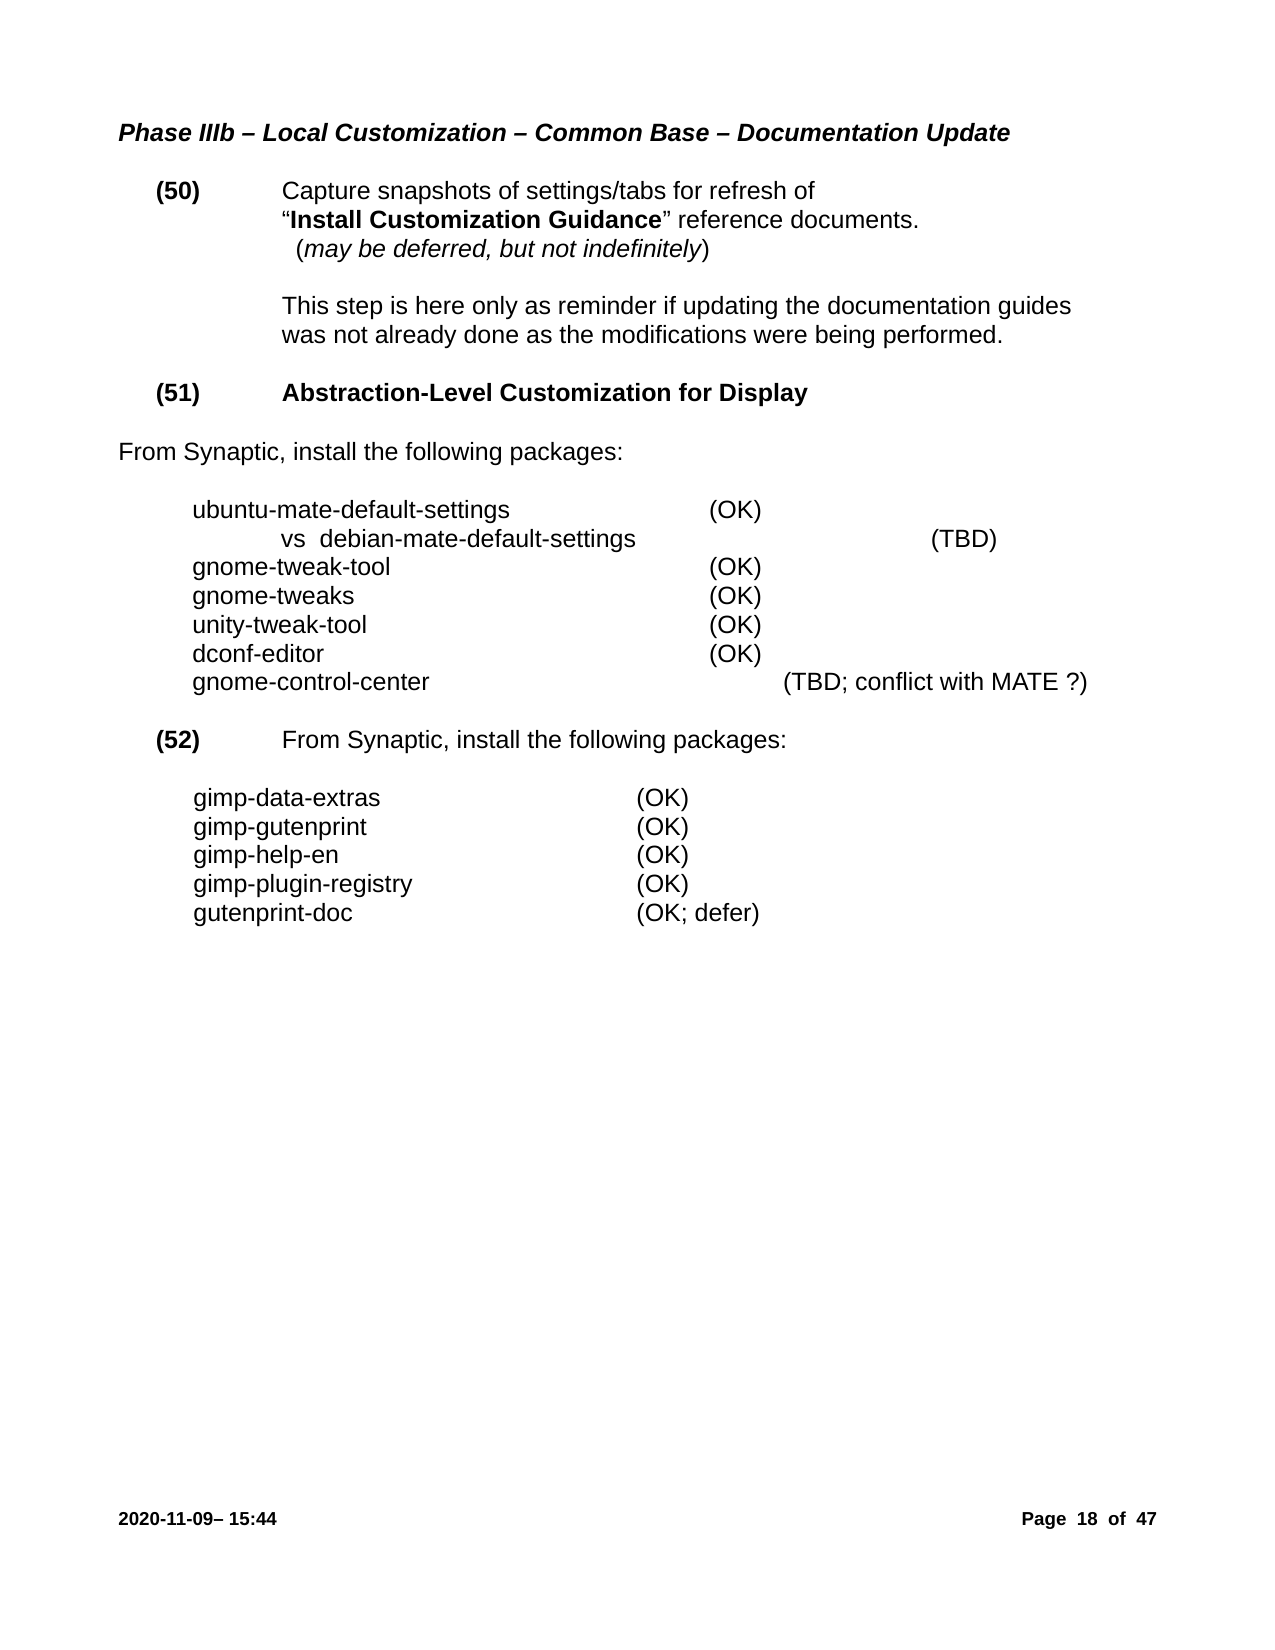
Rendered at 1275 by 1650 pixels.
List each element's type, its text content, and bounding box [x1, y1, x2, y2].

list gutenprint-doc (OK; defer) [156, 898, 1157, 927]
text vs debian-mate-default-settings (TBD) [192, 523, 1157, 552]
list Abstraction-Level Customization for Display [156, 378, 1157, 407]
text ubuntu-mate-default-settings (OK) [192, 495, 1157, 523]
list gimp-data-extras (OK) [156, 783, 1157, 812]
text Phase IIIb – Local Customization – Common Base – Documentation Update [118, 118, 1157, 147]
text gnome-tweak-tool (OK) [192, 552, 1157, 581]
list Capture snapshots of settings/tabs for refresh of “Install Customization Guidance” reference documents. (may be deferred, but not indefinitely) This step is here only as reminder if updating the documentation guides was not already done as the modifications were being performed. [156, 176, 1157, 349]
text gnome-tweaks (OK) [192, 581, 1157, 610]
list gimp-help-en (OK) [156, 841, 1157, 869]
text unity-tweak-tool (OK) [192, 610, 1157, 638]
list From Synaptic, install the following packages: [156, 725, 1157, 753]
text dconf-editor (OK) [192, 638, 1157, 667]
text From Synaptic, install the following packages: [118, 437, 1157, 465]
text gnome-control-center (TBD; conflict with MATE ?) [192, 667, 1157, 696]
list gimp-gutenprint (OK) [156, 812, 1157, 841]
list gimp-plugin-registry (OK) [156, 869, 1157, 898]
